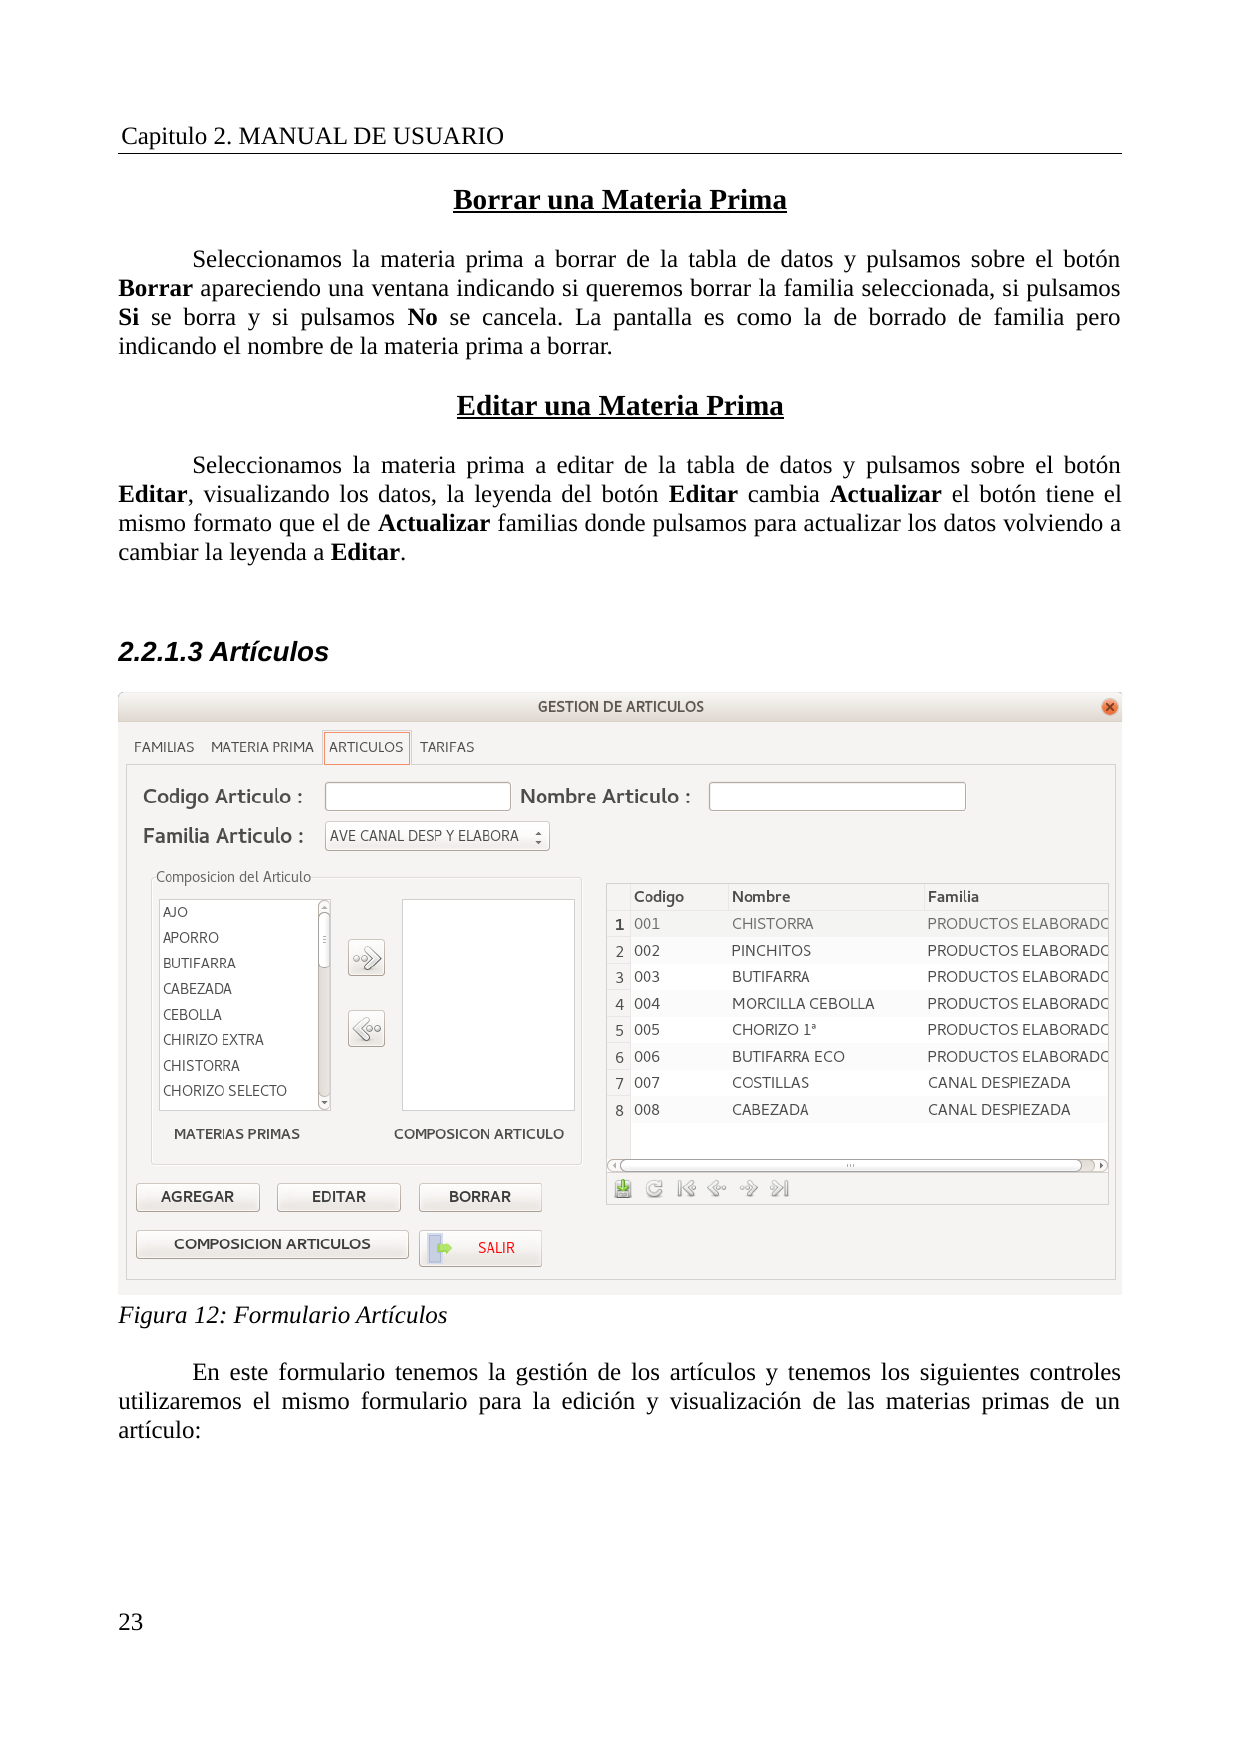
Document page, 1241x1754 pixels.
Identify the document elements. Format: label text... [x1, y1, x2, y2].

text Seleccionamos la materia prima a editar de la tabla de datos y pulsamos sobre el botón Editar, visualizando los datos, la leyenda del botón Editar cambia Actualizar el botón tiene el mismo formato que el de Actualizar familias donde pulsamos para actualizar los datos volviendo a cambiar la leyenda a Editar. [118, 451, 1122, 566]
text Editar una Materia Prima [118, 388, 1122, 422]
subtitle 2.2.1.3 Artículos [118, 636, 1122, 667]
text Borrar una Materia Prima [118, 182, 1122, 216]
text Figura 12: Formulario Artículos [118, 1295, 1122, 1329]
text Seleccionamos la materia prima a borrar de la tabla de datos y pulsamos sobre el botón Borrar apareciendo una ventana indicando si queremos borrar la familia seleccionada, si pulsamos Si se borra y si pulsamos No se cancela. La pantalla es como la de borrado de familia pero indicando el nombre de la materia prima a borrar. [118, 244, 1122, 359]
picture [118, 692, 1123, 1295]
text En este formulario tenemos la gestión de los artículos y tenemos los siguientes controles utilizaremos el mismo formulario para la edición y visualización de las materias primas de un artículo: [118, 1357, 1122, 1444]
